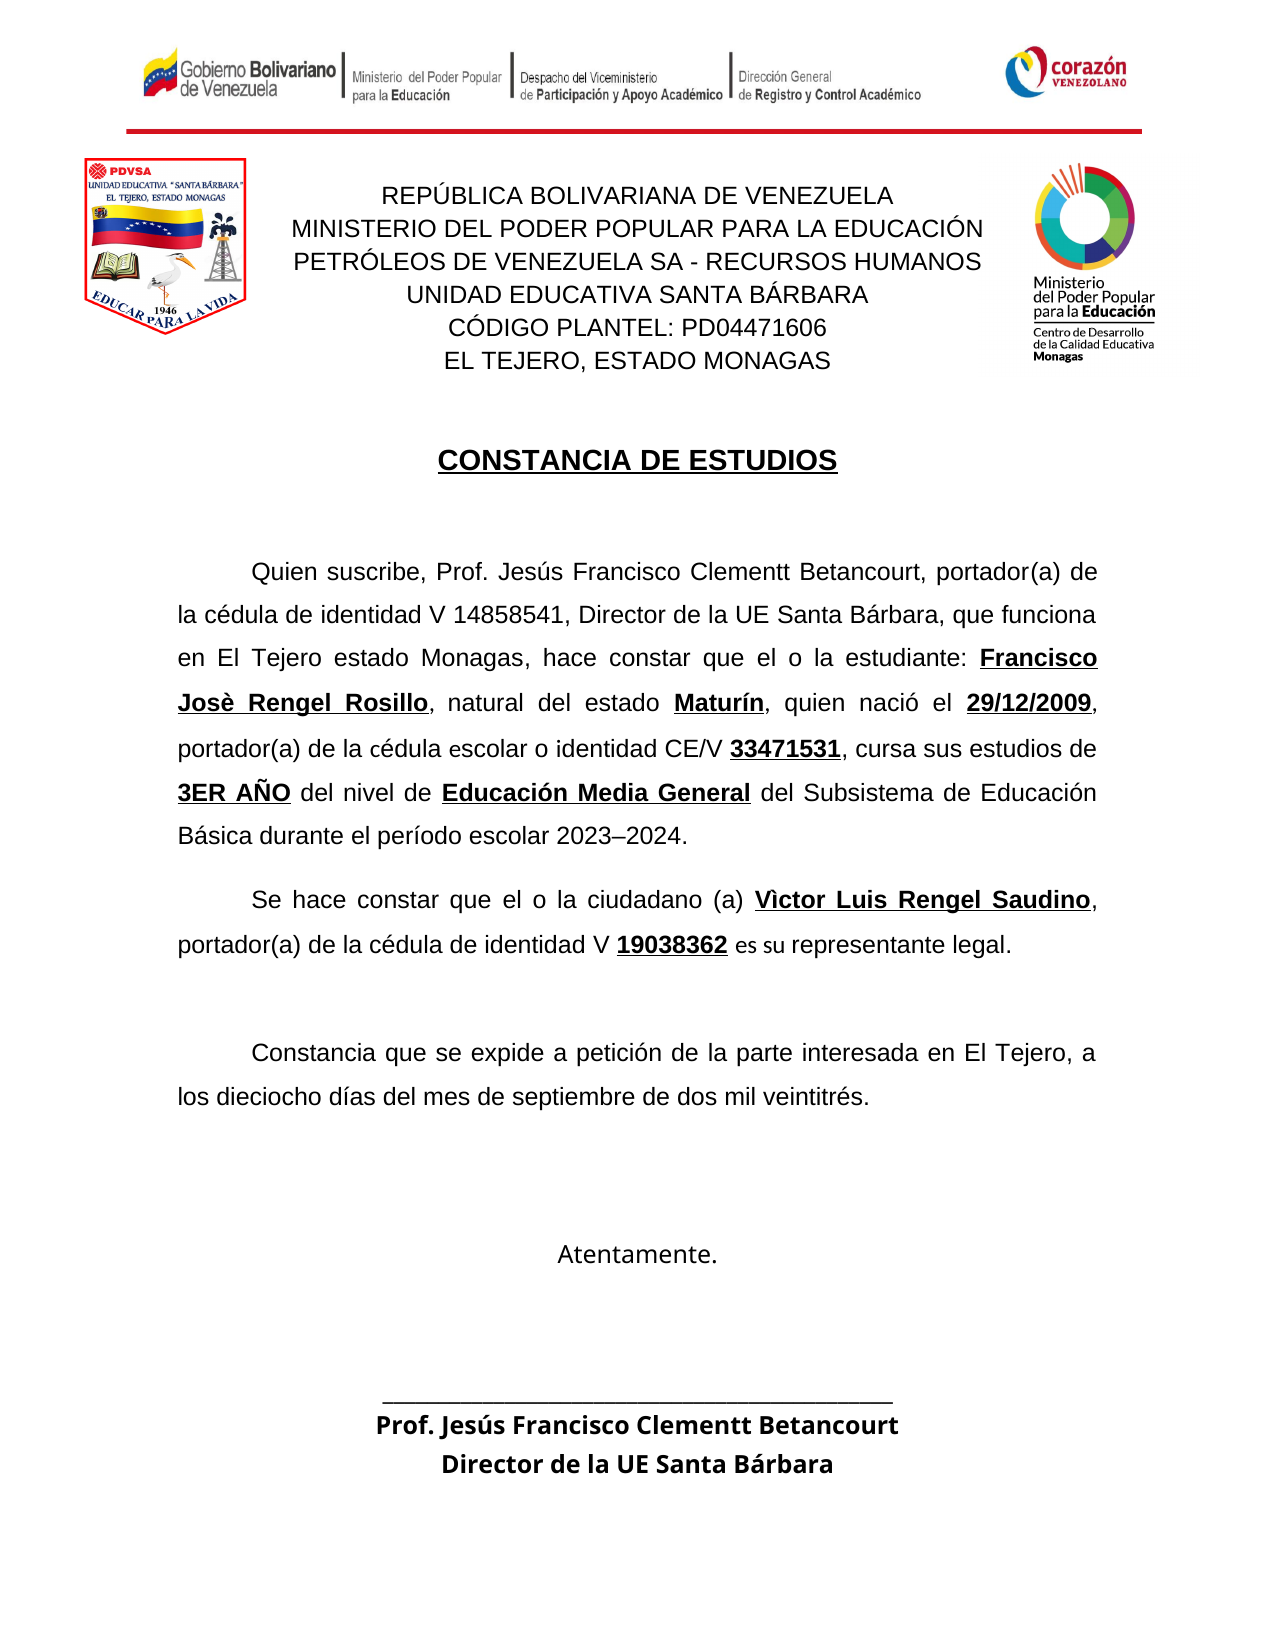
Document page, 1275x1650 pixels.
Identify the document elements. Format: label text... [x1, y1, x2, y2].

text Director de la UE Santa Bárbara [177, 1447, 1098, 1481]
text Atentamente. [177, 1237, 1098, 1271]
text EL TEJERO, ESTADO MONAGAS [177, 346, 978, 374]
text Se hace constar que el o la ciudadano (a) Vìctor Luis Rengel Saudino, portador(a) de la cédula de identidad V 19038362 es su representante legal. [177, 885, 1098, 959]
subtitle REPÚBLICA BOLIVARIANA DE VENEZUELA [252, 181, 978, 209]
subtitle PETRÓLEOS DE VENEZUELA SA - RECURSOS HUMANOS [252, 247, 978, 275]
text UNIDAD EDUCATIVA SANTA BÁRBARA [252, 280, 978, 308]
text Prof. Jesús Francisco Clementt Betancourt [177, 1407, 1098, 1441]
text Quien suscribe, Prof. Jesús Francisco Clementt Betancourt, portador(a) de la cédula de identidad V 14858541, Director de la UE Santa Bárbara, que funciona en El Tejero estado Monagas, hace constar que el o la estudiante: Francisco Josè Rengel Rosillo, natural del estado Maturín, quien nació el 29/12/2009, portador(a) de la cédula escolar o identidad CE/V 33471531, cursa sus estudios de 3ER AÑO del nivel de Educación Media General del Subsistema de Educación Básica durante el período escolar 2023–2024. [177, 557, 1098, 849]
text ______________________________________________ [177, 1373, 1098, 1407]
text CÓDIGO PLANTEL: PD04471606 [177, 313, 978, 341]
picture [978, 153, 1200, 377]
subtitle CONSTANCIA DE ESTUDIOS [177, 443, 1098, 476]
text Constancia que se expide a petición de la parte interesada en El Tejero, a los dieciocho días del mes de septiembre de dos mil veintitrés. [177, 1038, 1098, 1110]
picture [79, 158, 252, 335]
subtitle MINISTERIO DEL PODER POPULAR PARA LA EDUCACIÓN [252, 214, 978, 242]
picture [126, 11, 1142, 134]
